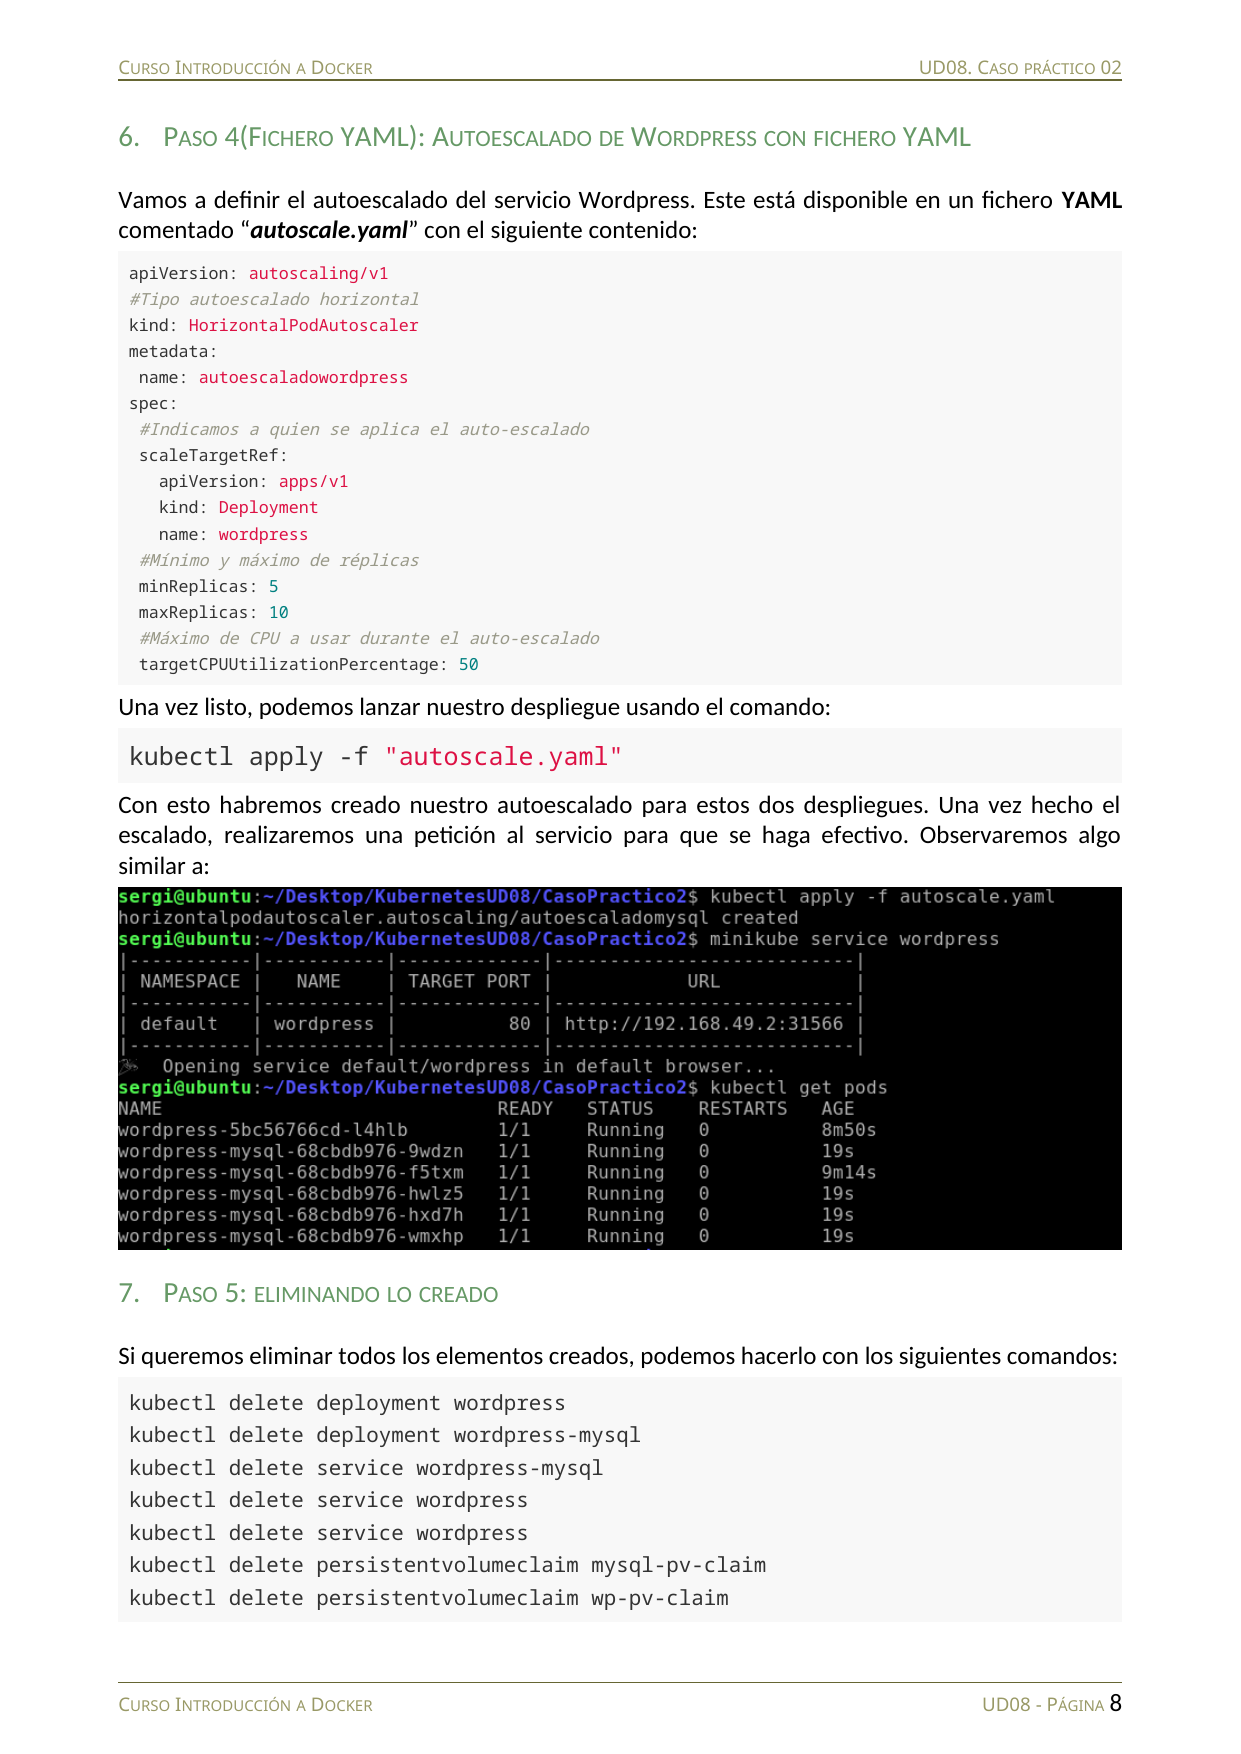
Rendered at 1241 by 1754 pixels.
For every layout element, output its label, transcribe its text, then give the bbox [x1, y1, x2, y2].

table_header apiVersion: autoscaling/v1 #Tipo autoescalado horizontal kind: HorizontalPodAutoscaler metadata: name: autoescaladowordpress spec: #Indicamos a quien se aplica el auto-escalado scaleTargetRef: apiVersion: apps/v1 kind: Deployment name: wordpress #Mínimo y máximo de réplicas minReplicas: 5 maxReplicas: 10 #Máximo de CPU a usar durante el auto-escalado targetCPUUtilizationPercentage: 50 [118, 251, 1122, 685]
text Con esto habremos creado nuestro autoescalado para estos dos despliegues. Una vez hecho el escalado, realizaremos una petición al servicio para que se haga efectivo. Observaremos algo similar a: [118, 789, 1122, 881]
subtitle Paso 4(Fichero YAML): Autoescalado de Wordpress con fichero YAML [118, 118, 1122, 154]
text Una vez listo, podemos lanzar nuestro despliegue usando el comando: [118, 691, 1122, 722]
subtitle Paso 5: eliminando lo creado [118, 1274, 1122, 1310]
picture [118, 887, 1122, 1250]
text Si queremos eliminar todos los elementos creados, podemos hacerlo con los siguientes comandos: [118, 1340, 1122, 1371]
text Vamos a definir el autoescalado del servicio Wordpress. Este está disponible en un fichero YAML comentado “autoscale.yaml” con el siguiente contenido: [118, 184, 1122, 245]
table_header kubectl apply -f "autoscale.yaml" [118, 728, 1122, 783]
table_header kubectl delete deployment wordpress kubectl delete deployment wordpress-mysql kubectl delete service wordpress-mysql kubectl delete service wordpress kubectl delete service wordpress kubectl delete persistentvolumeclaim mysql-pv-claim kubectl delete persistentvolumeclaim wp-pv-claim [118, 1377, 1122, 1622]
